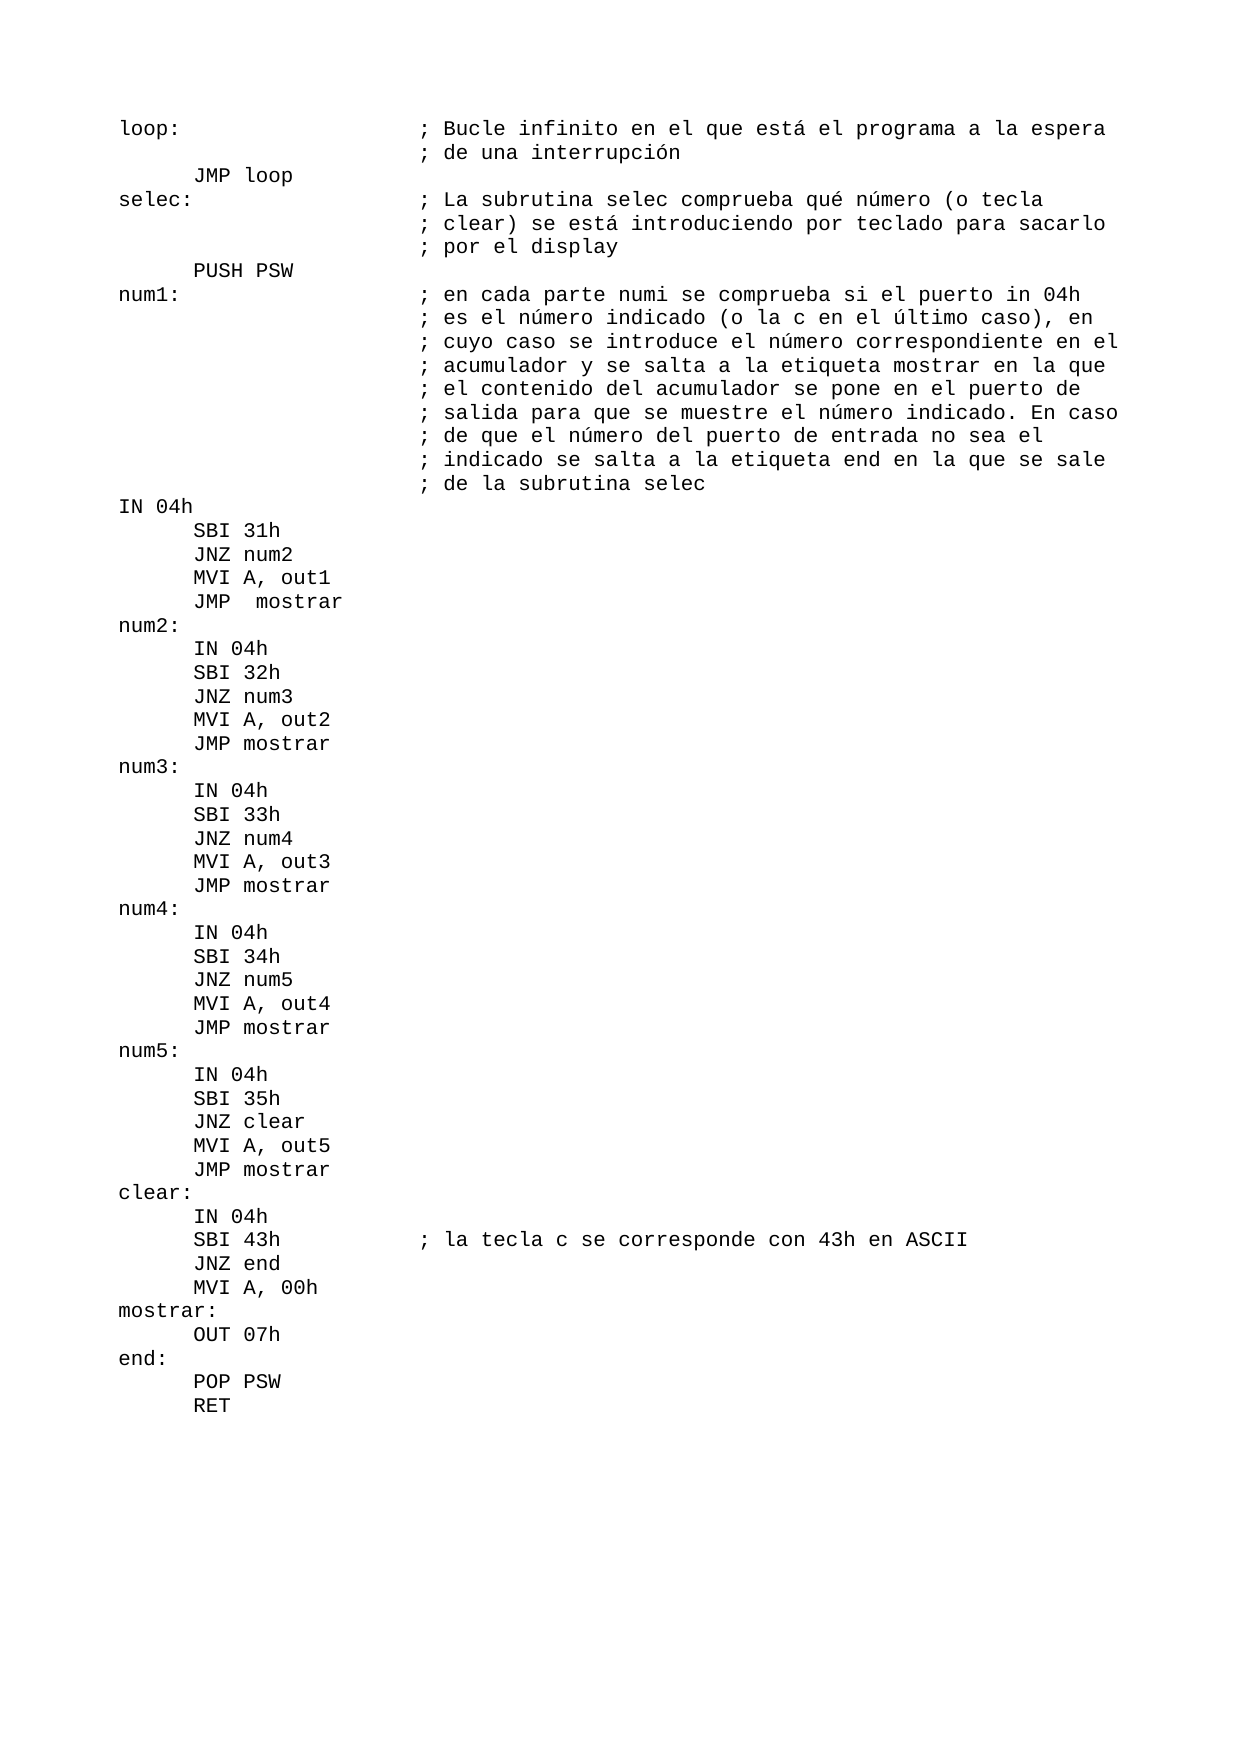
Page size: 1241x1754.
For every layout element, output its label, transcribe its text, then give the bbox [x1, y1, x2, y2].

text IN 04h [118, 1206, 1122, 1229]
text RET [118, 1395, 1122, 1419]
text JNZ num5 [118, 969, 1122, 993]
text MVI A, out3 [118, 851, 1122, 875]
text IN 04h [118, 1064, 1122, 1088]
text MVI A, 00h [118, 1277, 1122, 1300]
text num2: [118, 615, 1122, 638]
text JMP mostrar [118, 733, 1122, 757]
text JNZ clear [118, 1111, 1122, 1135]
text SBI 43h ; la tecla c se corresponde con 43h en ASCII [118, 1229, 1122, 1253]
text loop: ; Bucle infinito en el que está el programa a la espera ; de una interrupción [118, 118, 1122, 165]
text IN 04h [118, 496, 1122, 520]
text SBI 31h [118, 520, 1122, 544]
text PUSH PSW [118, 260, 1122, 284]
text JMP mostrar [118, 591, 1122, 615]
text mostrar: [118, 1300, 1122, 1324]
text JNZ end [118, 1253, 1122, 1277]
text IN 04h [118, 922, 1122, 946]
text SBI 34h [118, 946, 1122, 969]
text JMP loop [118, 165, 1122, 189]
text num3: [118, 757, 1122, 780]
text JMP mostrar [118, 1017, 1122, 1040]
text MVI A, out5 [118, 1135, 1122, 1158]
text num4: [118, 898, 1122, 922]
text end: [118, 1348, 1122, 1371]
text POP PSW [118, 1371, 1122, 1395]
text JMP mostrar [118, 1158, 1122, 1182]
text JMP mostrar [118, 875, 1122, 898]
text MVI A, out1 [118, 567, 1122, 591]
text JNZ num2 [118, 544, 1122, 567]
text SBI 32h [118, 662, 1122, 686]
text selec: ; La subrutina selec comprueba qué número (o tecla ; clear) se está introduciendo por teclado para sacarlo ; por el display [118, 189, 1122, 260]
text JNZ num4 [118, 827, 1122, 851]
text IN 04h [118, 780, 1122, 804]
text ; es el número indicado (o la c en el último caso), en ; cuyo caso se introduce el número correspondiente en el ; acumulador y se salta a la etiqueta mostrar en la que ; el contenido del acumulador se pone en el puerto de ; salida para que se muestre el número indicado. En caso ; de que el número del puerto de entrada no sea el ; indicado se salta a la etiqueta end en la que se sale ; de la subrutina selec [118, 307, 1122, 496]
text SBI 35h [118, 1088, 1122, 1111]
text JNZ num3 [118, 686, 1122, 709]
text num1: ; en cada parte numi se comprueba si el puerto in 04h [118, 284, 1122, 307]
text OUT 07h [118, 1324, 1122, 1348]
text clear: [118, 1182, 1122, 1206]
text MVI A, out4 [118, 993, 1122, 1017]
text IN 04h [118, 638, 1122, 662]
text SBI 33h [118, 804, 1122, 827]
text MVI A, out2 [118, 709, 1122, 733]
text num5: [118, 1040, 1122, 1064]
